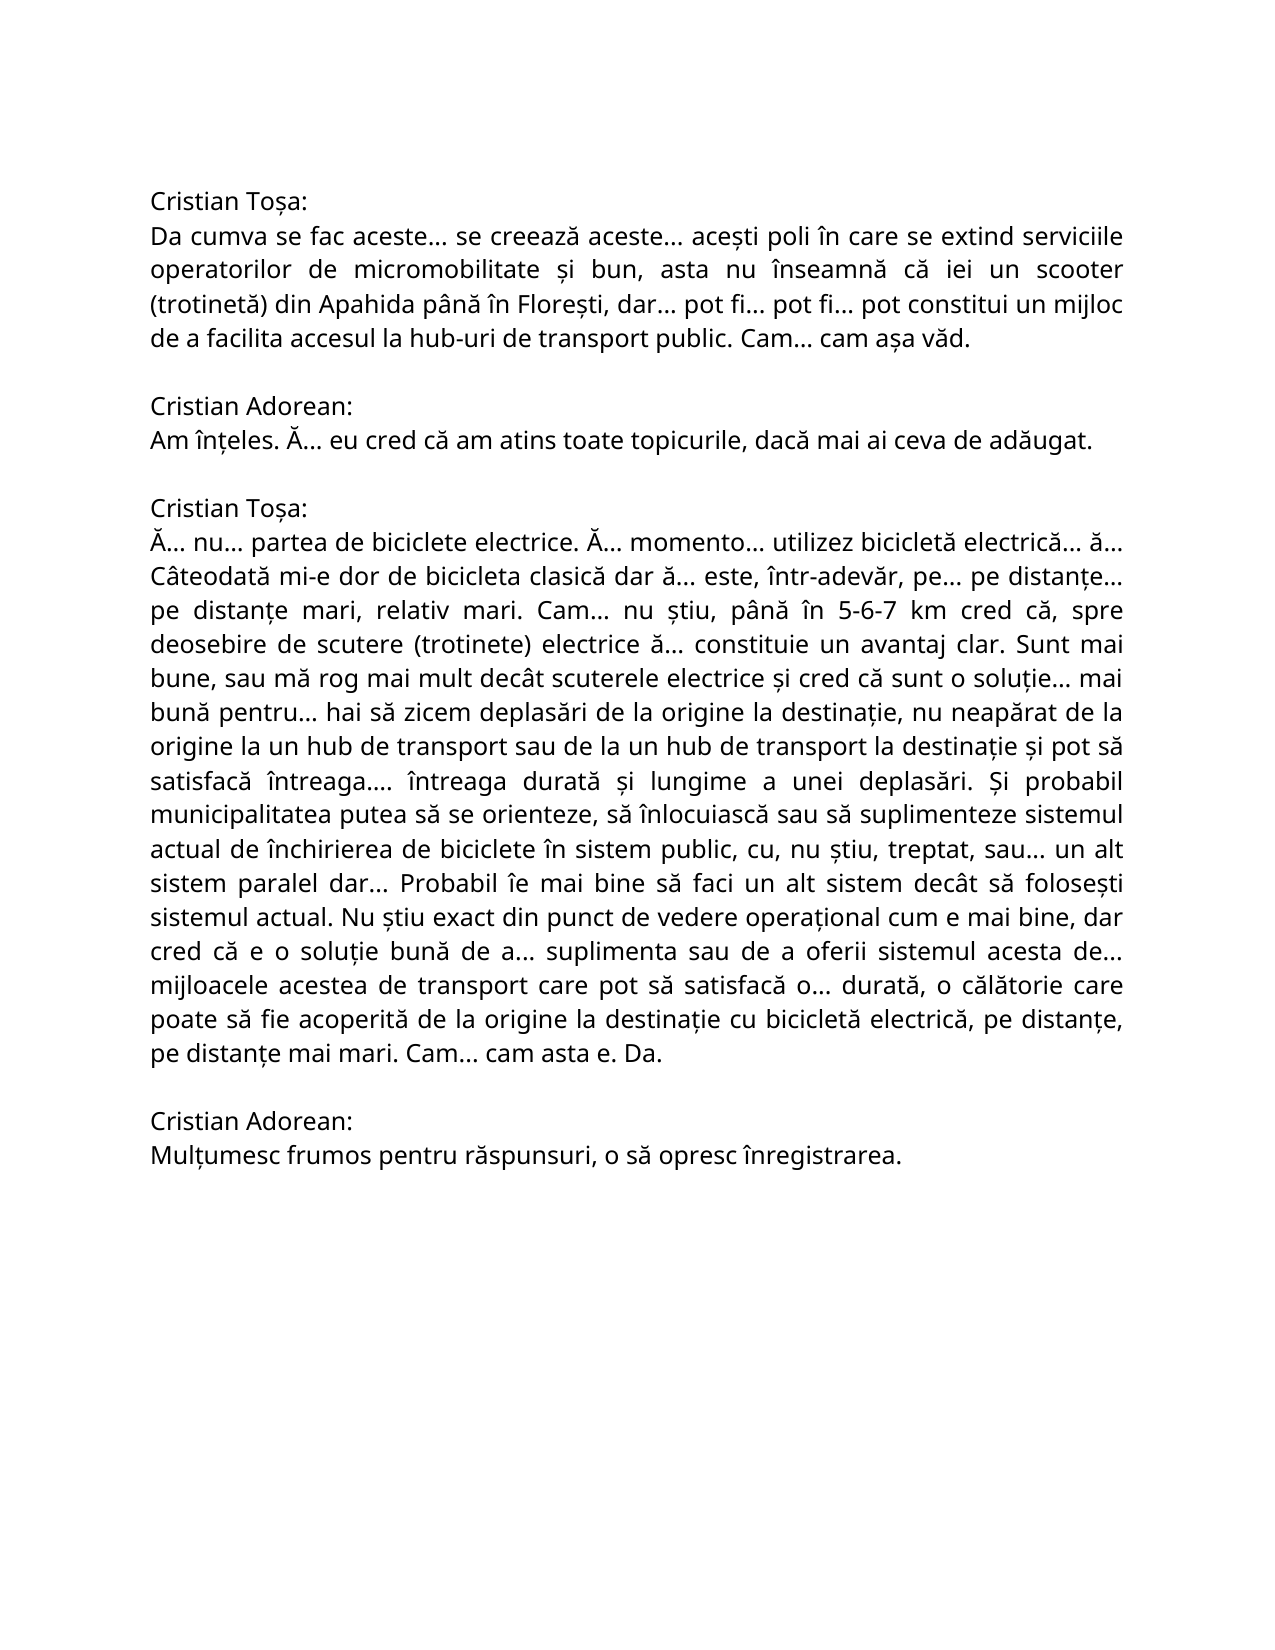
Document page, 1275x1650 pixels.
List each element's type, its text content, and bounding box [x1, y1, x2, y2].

text Cristian Adorean: [150, 1104, 1125, 1138]
text Am înțeles. Ă... eu cred că am atins toate topicurile, dacă mai ai ceva de adăugat. [150, 422, 1125, 457]
text Cristian Toșa: [150, 184, 1125, 218]
text Da cumva se fac aceste... se creează aceste... acești poli în care se extind serviciile operatorilor de micromobilitate și bun, asta nu înseamnă că iei un scooter (trotinetă) din Apahida până în Florești, dar... pot fi... pot fi... pot constitui un mijloc de a facilita accesul la hub-uri de transport public. Cam… cam așa văd. [150, 218, 1125, 354]
text Mulțumesc frumos pentru răspunsuri, o să opresc înregistrarea. [150, 1138, 1125, 1172]
text Ă… nu… partea de biciclete electrice. Ă… momento… utilizez bicicletă electrică... ă… Câteodată mi-e dor de bicicleta clasică dar ă... este, într-adevăr, pe... pe distanțe… pe distanțe mari, relativ mari. Cam… nu știu, până în 5-6-7 km cred că, spre deosebire de scutere (trotinete) electrice ă… constituie un avantaj clar. Sunt mai bune, sau mă rog mai mult decât scuterele electrice și cred că sunt o soluție… mai bună pentru… hai să zicem deplasări de la origine la destinație, nu neapărat de la origine la un hub de transport sau de la un hub de transport la destinație și pot să satisfacă întreaga…. întreaga durată și lungime a unei deplasări. Și probabil municipalitatea putea să se orienteze, să înlocuiască sau să suplimenteze sistemul actual de închirierea de biciclete în sistem public, cu, nu știu, treptat, sau... un alt sistem paralel dar... Probabil îe mai bine să faci un alt sistem decât să folosești sistemul actual. Nu știu exact din punct de vedere operațional cum e mai bine, dar cred că e o soluție bună de a... suplimenta sau de a oferii sistemul acesta de... mijloacele acestea de transport care pot să satisfacă o... durată, o călătorie care poate să fie acoperită de la origine la destinație cu bicicletă electrică, pe distanțe, pe distanțe mai mari. Cam... cam asta e. Da. [150, 525, 1125, 1070]
text Cristian Toșa: [150, 491, 1125, 525]
text Cristian Adorean: [150, 388, 1125, 422]
